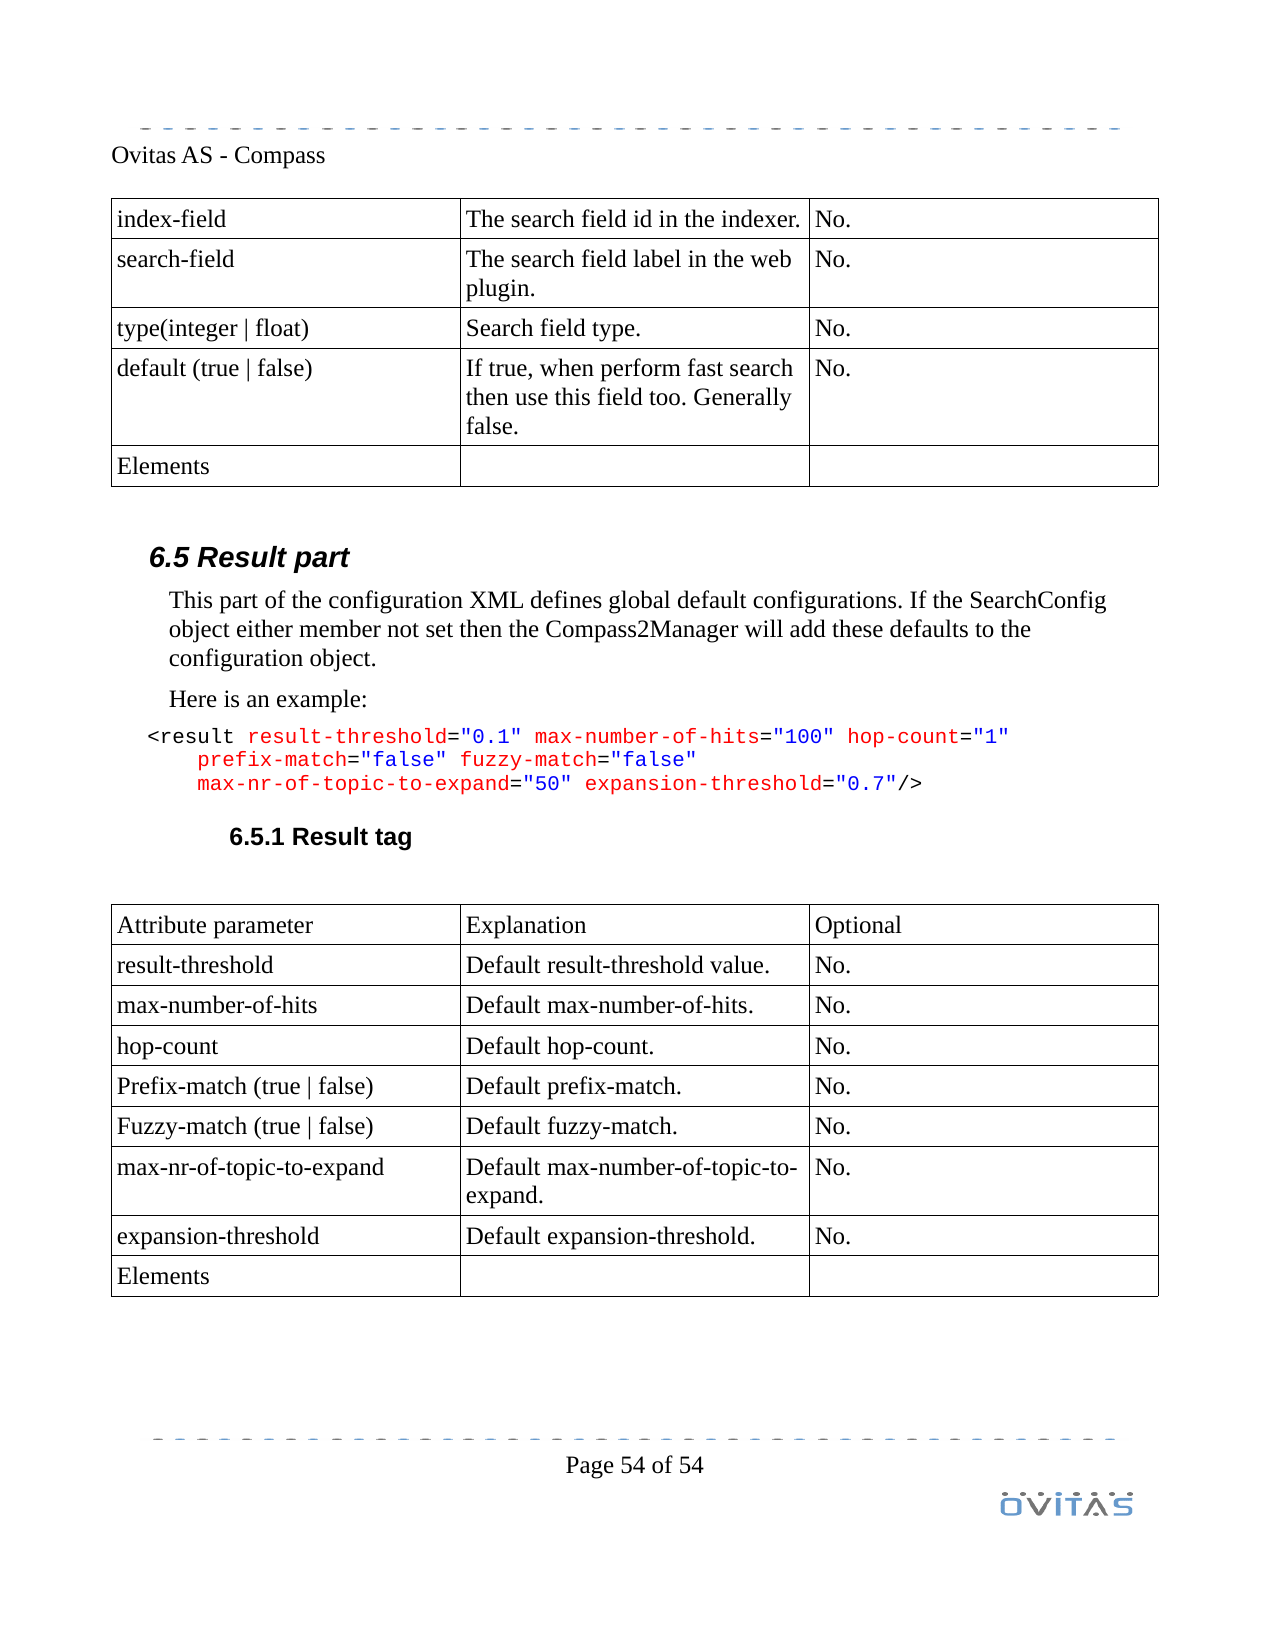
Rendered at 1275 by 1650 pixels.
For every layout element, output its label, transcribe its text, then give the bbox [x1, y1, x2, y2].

table_cell No. [810, 945, 1158, 985]
text This part of the configuration XML defines global default configurations. If the SearchConfig object either member not set then the Compass2Manager will add these defaults to the configuration object. [168, 586, 1158, 672]
subtitle 6.5 Result part [148, 539, 1158, 573]
subtitle 6.5.1 Result tag [229, 822, 1158, 850]
table_cell No. [810, 1026, 1158, 1065]
table_cell Prefix-match (true | false) [112, 1066, 460, 1106]
table_cell No. [810, 986, 1158, 1025]
table_cell No. [810, 349, 1158, 445]
table_cell [810, 446, 1158, 486]
table_cell Fuzzy-match (true | false) [112, 1107, 460, 1146]
table_cell Default prefix-match. [461, 1066, 809, 1106]
table_cell No. [810, 308, 1158, 348]
table_cell [461, 446, 809, 486]
table_cell hop-count [112, 1026, 460, 1065]
table_cell No. [810, 1107, 1158, 1146]
table_cell result-threshold [112, 945, 460, 985]
table_header Optional [810, 905, 1158, 944]
table_cell No. [810, 1066, 1158, 1106]
table_cell index-field [112, 199, 460, 238]
text <result result-threshold="0.1" max-number-of-hits="100" hop-count="1" [147, 726, 1158, 749]
table_cell Default max-number-of-topic-to-expand. [461, 1147, 809, 1215]
table_cell No. [810, 1216, 1158, 1255]
table_cell type(integer | float) [112, 308, 460, 348]
table_cell Default fuzzy-match. [461, 1107, 809, 1146]
picture [127, 127, 1134, 131]
table_cell Elements [112, 1256, 460, 1296]
table_cell expansion-threshold [112, 1216, 460, 1255]
table_header Attribute parameter [112, 905, 460, 944]
table_cell [461, 1256, 809, 1296]
table_cell Default result-threshold value. [461, 945, 809, 985]
table_cell [810, 1256, 1158, 1296]
text prefix-match="false" fuzzy-match="false" [147, 749, 1158, 773]
table_cell default (true | false) [112, 349, 460, 445]
table_cell The search field id in the indexer. [461, 199, 809, 238]
table_cell max-number-of-hits [112, 986, 460, 1025]
text Here is an example: [168, 684, 1158, 713]
table_cell The search field label in the web plugin. [461, 239, 809, 307]
table_cell max-nr-of-topic-to-expand [112, 1147, 460, 1215]
table_cell Default max-number-of-hits. [461, 986, 809, 1025]
table_header Explanation [461, 905, 809, 944]
table_cell Elements [112, 446, 460, 486]
table_cell No. [810, 199, 1158, 238]
table_cell No. [810, 1147, 1158, 1215]
table_cell Default expansion-threshold. [461, 1216, 809, 1255]
text max-nr-of-topic-to-expand="50" expansion-threshold="0.7"/> [147, 773, 1158, 797]
table_cell No. [810, 239, 1158, 307]
table_cell If true, when perform fast search then use this field too. Generally false. [461, 349, 809, 445]
table_cell search-field [112, 239, 460, 307]
table_cell Default hop-count. [461, 1026, 809, 1065]
table_cell Search field type. [461, 308, 809, 348]
